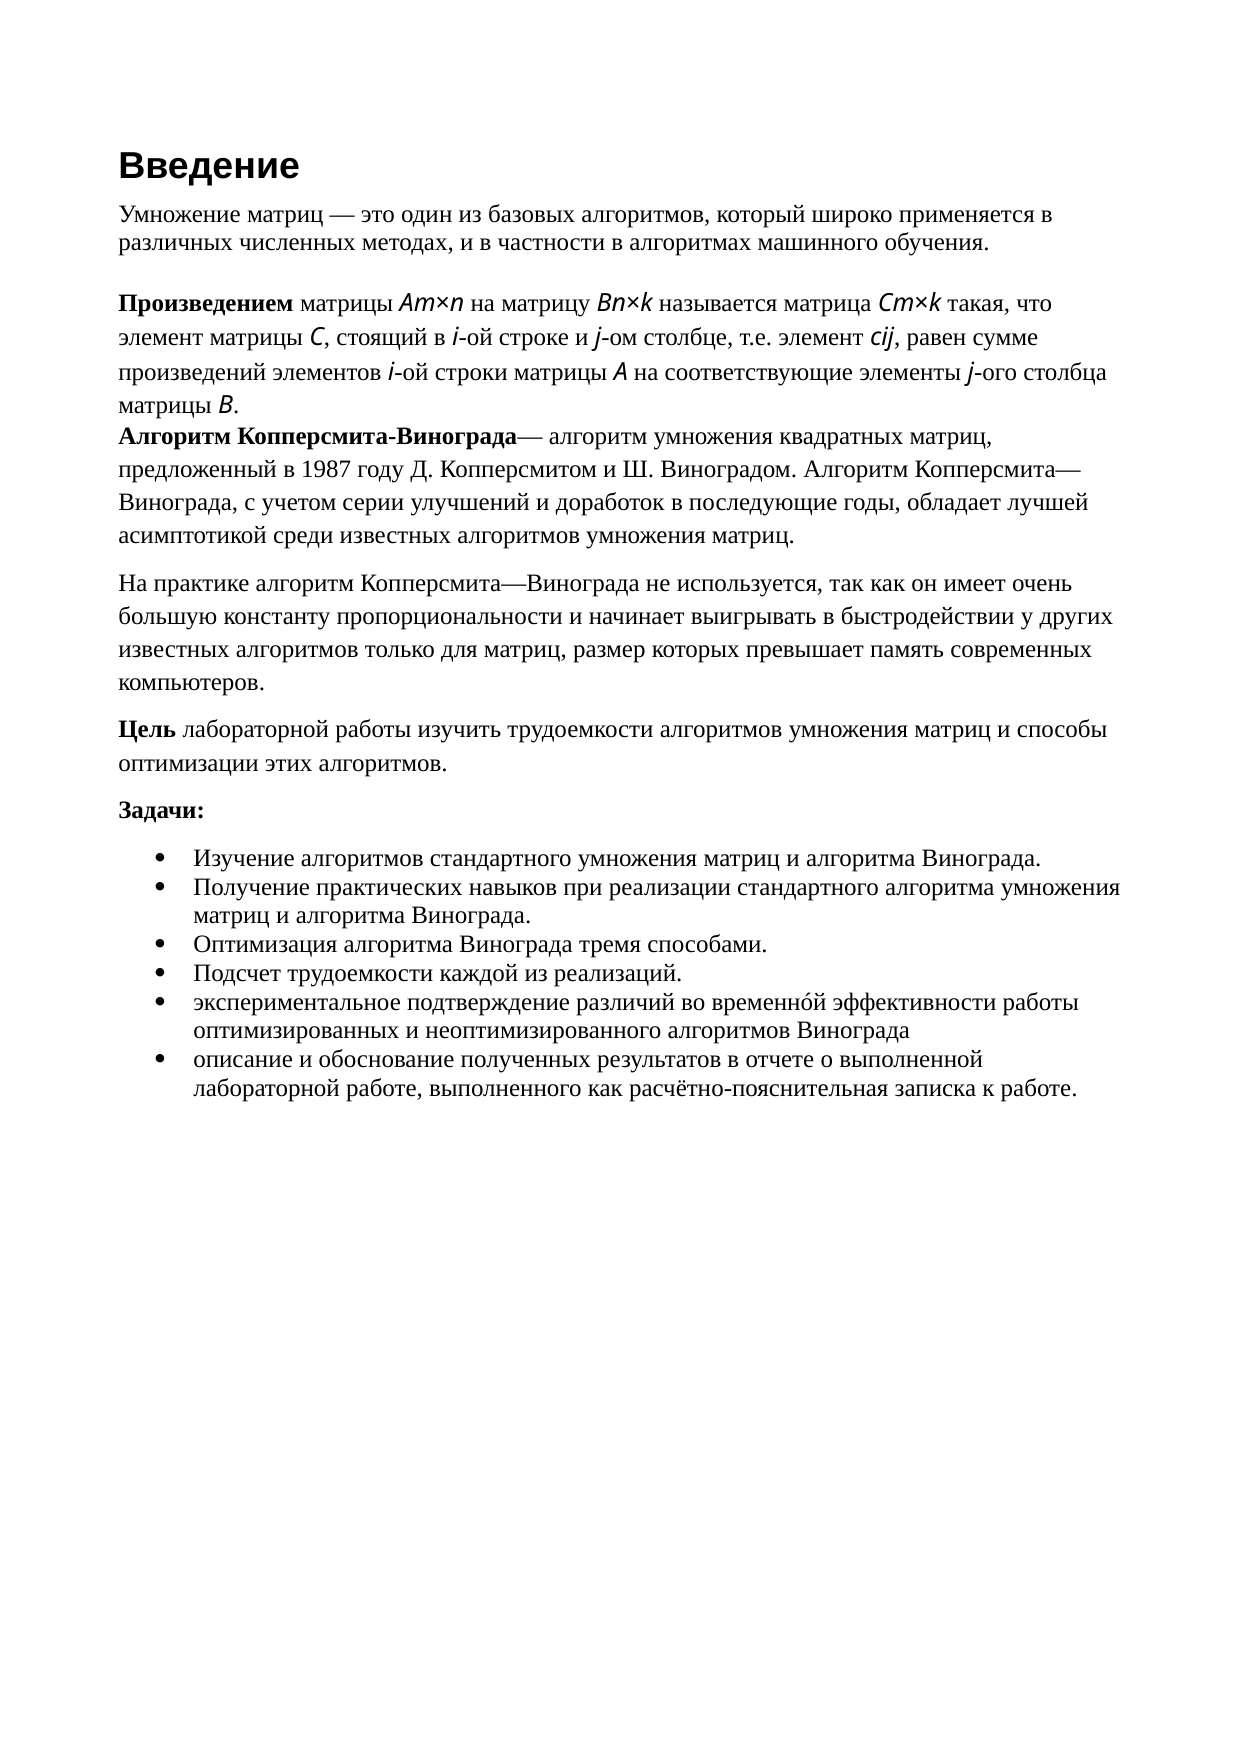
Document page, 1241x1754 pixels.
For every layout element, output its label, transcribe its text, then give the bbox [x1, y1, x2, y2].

text Задачи: [118, 795, 1122, 824]
list Изучение алгоритмов стандартного умножения матриц и алгоритма Винограда. [156, 843, 1122, 872]
text Алгоритм Копперсмита-Винограда— алгоритм умножения квадратных матриц, предложенный в 1987 году Д. Копперсмитом и Ш. Виноградом. Алгоритм Копперсмита—Винограда, с учетом серии улучшений и доработок в последующие годы, обладает лучшей асимптотикой среди известных алгоритмов умножения матриц. [118, 421, 1122, 549]
list Оптимизация алгоритма Винограда тремя способами. [156, 929, 1122, 958]
subtitle Введение [118, 143, 1122, 186]
text Произведением матрицы Am×n на матрицу Bn×k называется матрица Cm×k такая, что элемент матрицы C, стоящий в i-ой строке и j-ом столбце, т.е. элемент cij, равен сумме произведений элементов i-ой строки матрицы A на соответствующие элементы j-ого столбца матрицы B. [118, 285, 1122, 421]
list описание и обоснование полученных результатов в отчете о выполненной лабораторной работе, выполненного как расчётно-пояснительная записка к работе. [156, 1044, 1122, 1102]
list Подсчет трудоемкости каждой из реализаций. [156, 958, 1122, 987]
text На практике алгоритм Копперсмита—Винограда не используется, так как он имеет очень большую константу пропорциональности и начинает выигрывать в быстродействии у других известных алгоритмов только для матриц, размер которых превышает память современных компьютеров. [118, 568, 1122, 696]
list Получение практических навыков при реализации стандартного алгоритма умножения матриц и алгоритма Винограда. [156, 872, 1122, 929]
list Умножение матриц — это один из базовых алгоритмов, который широко применяется в различных численных методах, и в частности в алгоритмах машинного обучения. [118, 199, 1122, 256]
text Цель лабораторной работы изучить трудоемкости алгоритмов умножения матриц и способы оптимизации этих алгоритмов. [118, 714, 1122, 776]
list экспериментальное подтверждение различий во временнóй эффективности работы оптимизированных и неоптимизированного алгоритмов Винограда [156, 987, 1122, 1044]
